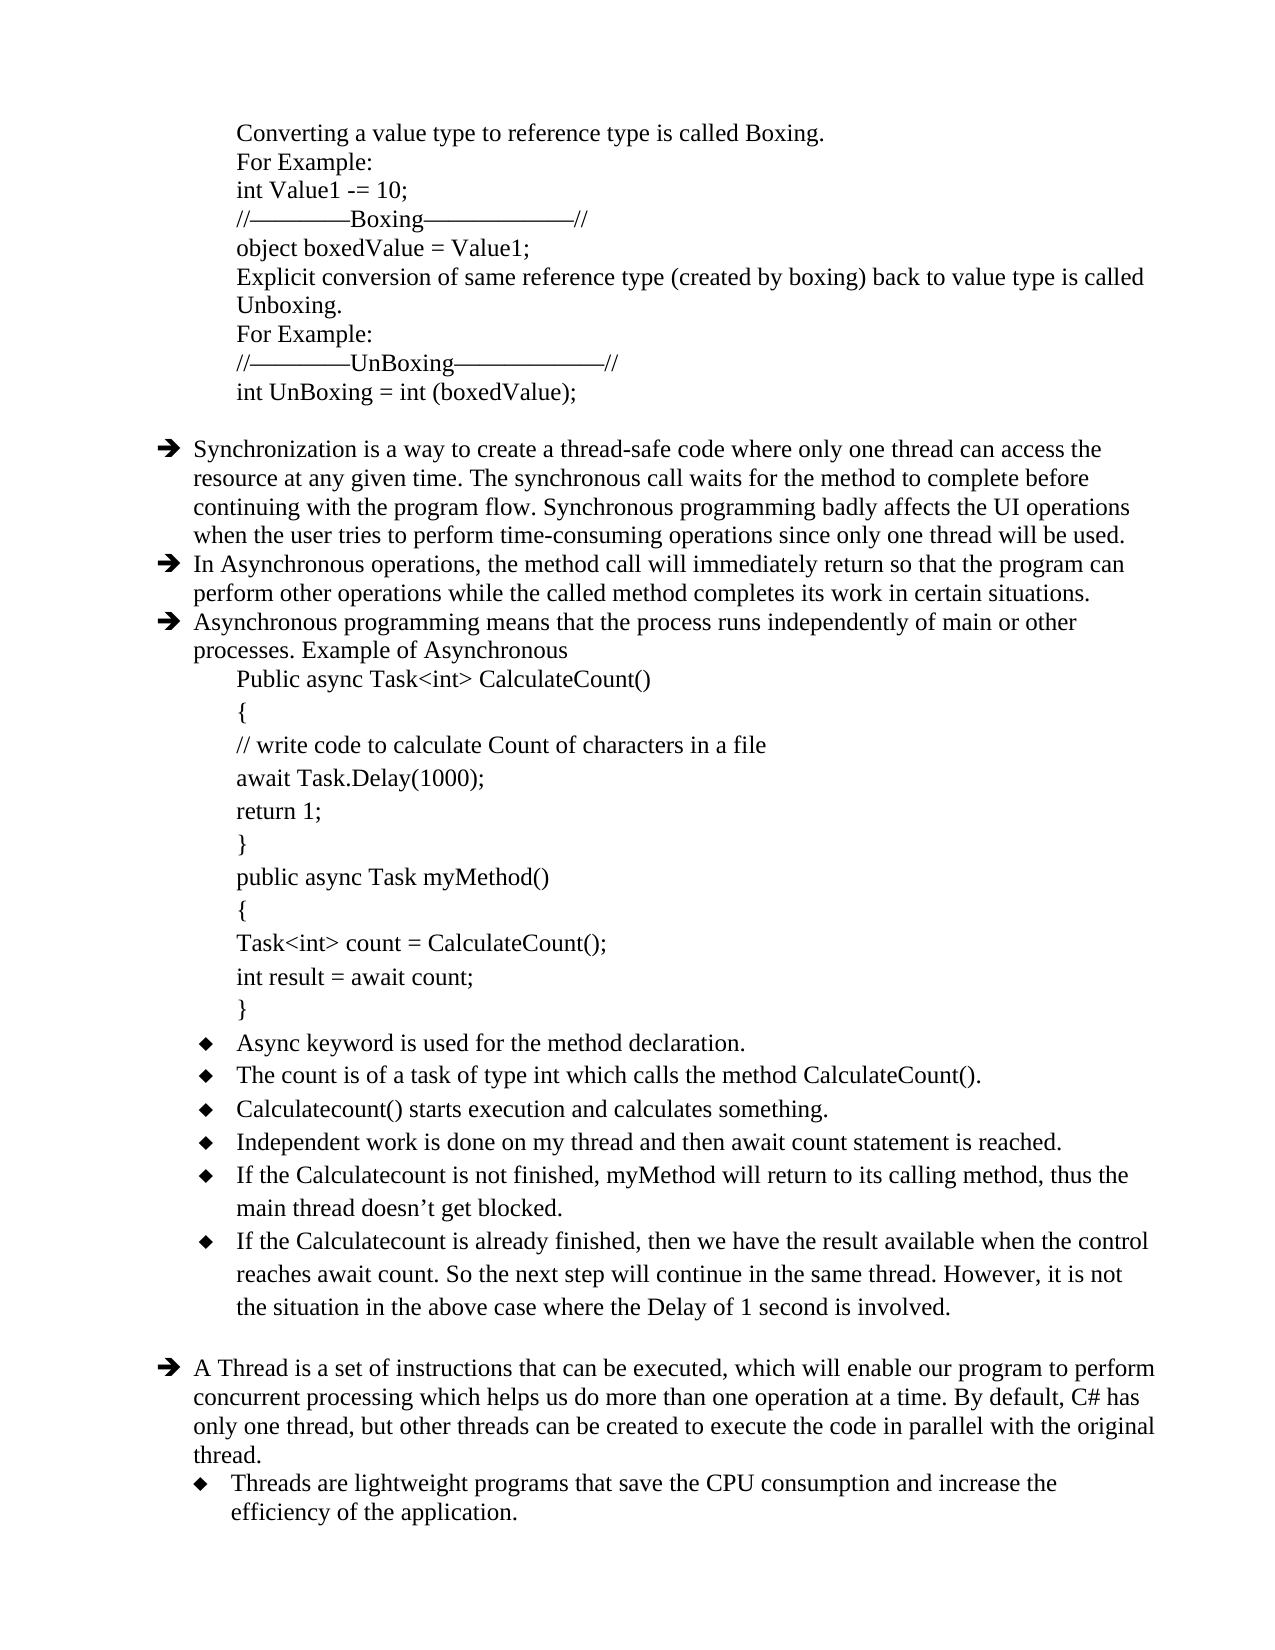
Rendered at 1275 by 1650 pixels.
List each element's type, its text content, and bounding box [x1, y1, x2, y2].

list If the Calculatecount is not finished, myMethod will return to its calling method, thus the main thread doesn’t get blocked. [199, 1160, 1157, 1221]
text } [118, 994, 1157, 1023]
text public async Task myMethod() [118, 862, 1157, 891]
text int Value1 -= 10; //————Boxing——————// object boxedValue = Value1; [118, 176, 1157, 262]
list A Thread is a set of instructions that can be executed, which will enable our program to perform concurrent processing which helps us do more than one operation at a time. By default, C# has only one thread, but other threads can be created to execute the code in parallel with the original thread. [156, 1353, 1157, 1468]
text } [118, 829, 1157, 858]
list If the Calculatecount is already finished, then we have the result available when the control reaches await count. So the next step will continue in the same thread. However, it is not the situation in the above case where the Delay of 1 second is involved. [199, 1226, 1157, 1321]
text await Task.Delay(1000); [118, 763, 1157, 792]
text For Example: [118, 147, 1157, 176]
text int result = await count; [118, 962, 1157, 990]
text For Example: //————UnBoxing——————// int UnBoxing = int (boxedValue); [118, 319, 1157, 406]
text return 1; [118, 796, 1157, 825]
text Public async Task<int> CalculateCount() [118, 664, 1157, 693]
list Calculatecount() starts execution and calculates something. [199, 1094, 1157, 1122]
text { [118, 896, 1157, 924]
text Explicit conversion of same reference type (created by boxing) back to value type is called Unboxing. [118, 262, 1157, 319]
text { [118, 697, 1157, 726]
list Async keyword is used for the method declaration. [199, 1028, 1157, 1056]
list Synchronization is a way to create a thread-safe code where only one thread can access the resource at any given time. The synchronous call waits for the method to complete before continuing with the program flow. Synchronous programming badly affects the UI operations when the user tries to perform time-consuming operations since only one thread will be used. [156, 434, 1157, 549]
list In Asynchronous operations, the method call will immediately return so that the program can perform other operations while the called method completes its work in certain situations. [156, 549, 1157, 607]
list Independent work is done on my thread and then await count statement is reached. [199, 1127, 1157, 1155]
text Converting a value type to reference type is called Boxing. [118, 118, 1157, 147]
list Asynchronous programming means that the process runs independently of main or other processes. Example of Asynchronous [156, 607, 1157, 664]
text // write code to calculate Count of characters in a file [118, 730, 1157, 759]
list Threads are lightweight programs that save the CPU consumption and increase the efficiency of the application. [193, 1468, 1157, 1526]
text Task<int> count = CalculateCount(); [118, 928, 1157, 957]
list The count is of a task of type int which calls the method CalculateCount(). [199, 1061, 1157, 1089]
